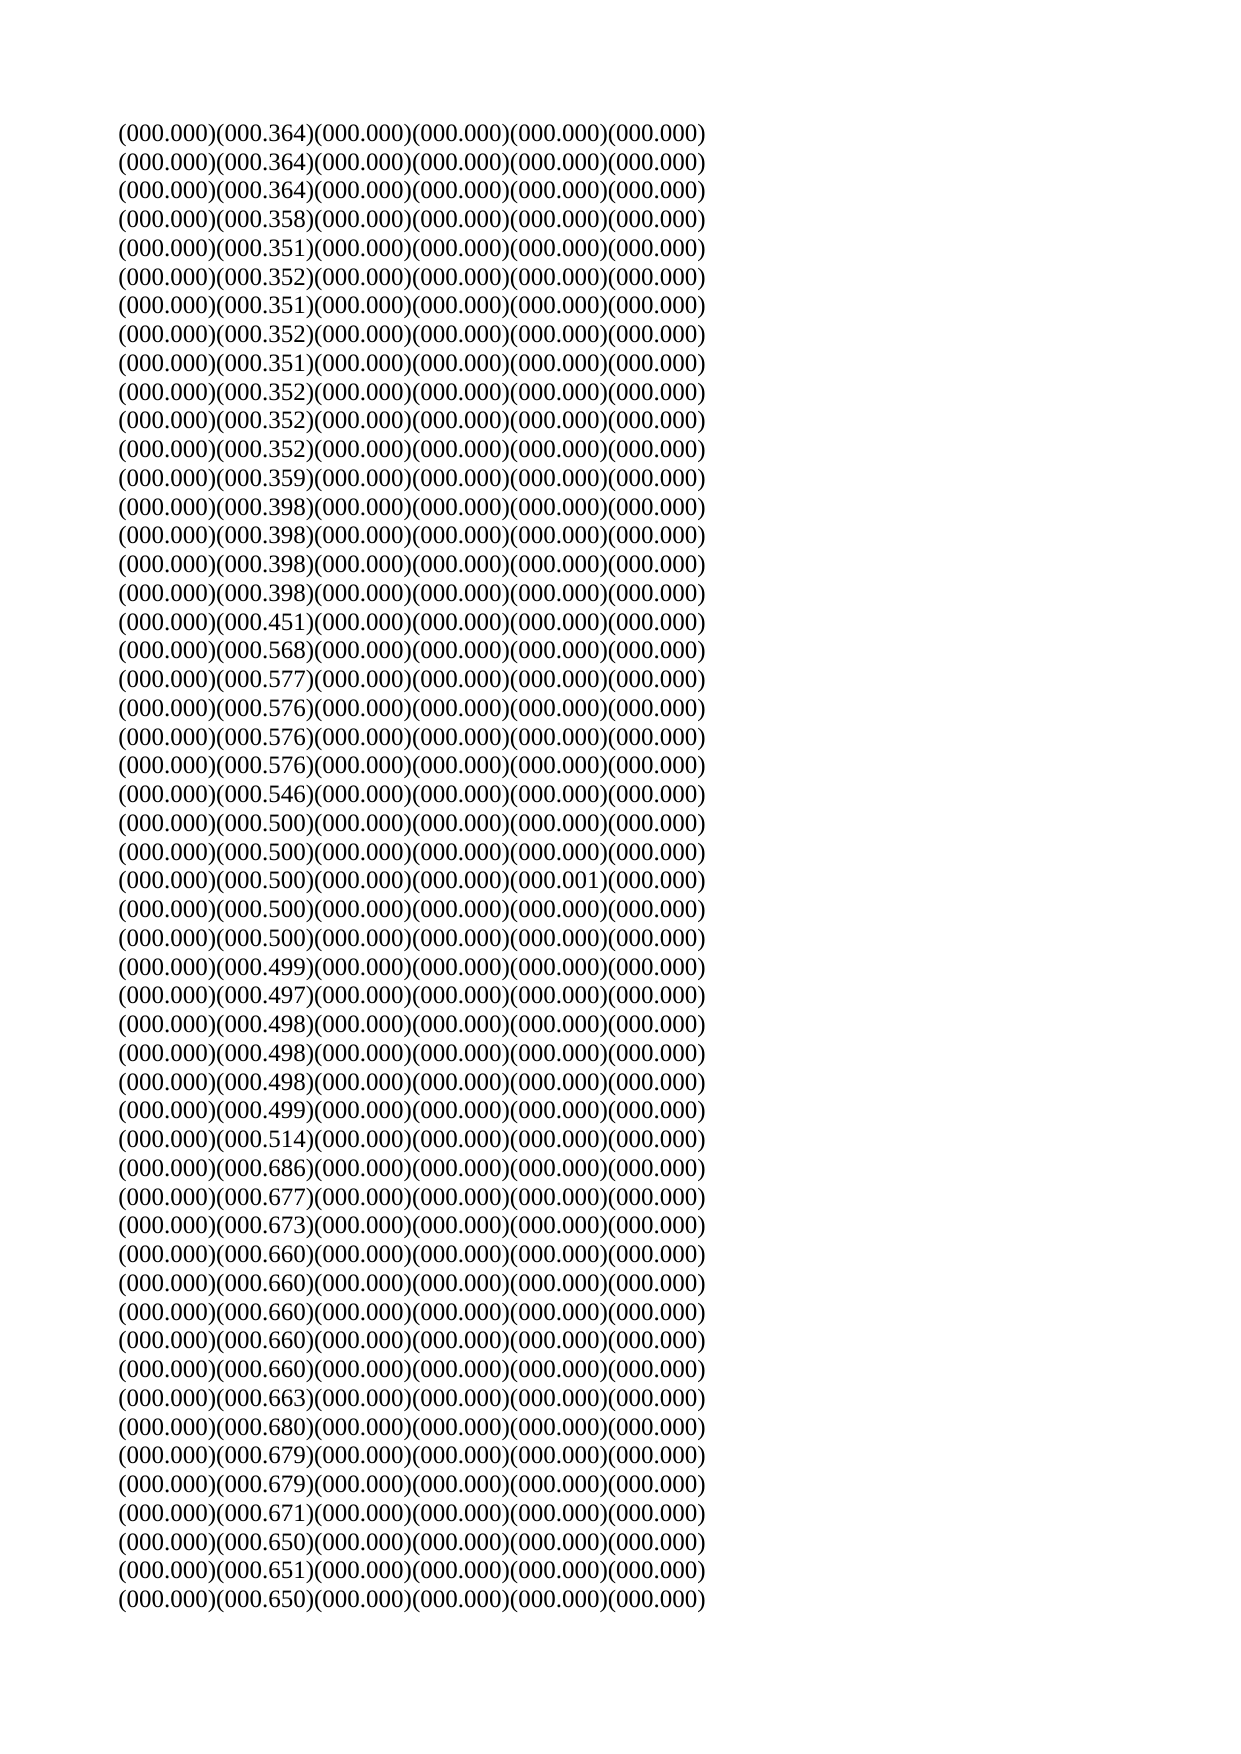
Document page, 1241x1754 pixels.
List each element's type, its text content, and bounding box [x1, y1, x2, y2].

text (000.000)(000.673)(000.000)(000.000)(000.000)(000.000) [118, 1211, 1122, 1239]
text (000.000)(000.352)(000.000)(000.000)(000.000)(000.000) [118, 377, 1122, 406]
text (000.000)(000.679)(000.000)(000.000)(000.000)(000.000) [118, 1469, 1122, 1498]
text (000.000)(000.660)(000.000)(000.000)(000.000)(000.000) [118, 1268, 1122, 1297]
text (000.000)(000.663)(000.000)(000.000)(000.000)(000.000) [118, 1383, 1122, 1412]
text (000.000)(000.671)(000.000)(000.000)(000.000)(000.000) [118, 1498, 1122, 1527]
text (000.000)(000.498)(000.000)(000.000)(000.000)(000.000) [118, 1038, 1122, 1067]
text (000.000)(000.576)(000.000)(000.000)(000.000)(000.000) [118, 722, 1122, 751]
text (000.000)(000.651)(000.000)(000.000)(000.000)(000.000) [118, 1556, 1122, 1584]
text (000.000)(000.352)(000.000)(000.000)(000.000)(000.000) [118, 262, 1122, 291]
text (000.000)(000.398)(000.000)(000.000)(000.000)(000.000) [118, 578, 1122, 607]
text (000.000)(000.352)(000.000)(000.000)(000.000)(000.000) [118, 406, 1122, 434]
text (000.000)(000.358)(000.000)(000.000)(000.000)(000.000) [118, 204, 1122, 233]
text (000.000)(000.500)(000.000)(000.000)(000.000)(000.000) [118, 894, 1122, 923]
text (000.000)(000.364)(000.000)(000.000)(000.000)(000.000) [118, 147, 1122, 176]
text (000.000)(000.546)(000.000)(000.000)(000.000)(000.000) [118, 779, 1122, 808]
text (000.000)(000.686)(000.000)(000.000)(000.000)(000.000) [118, 1153, 1122, 1182]
text (000.000)(000.499)(000.000)(000.000)(000.000)(000.000) [118, 1096, 1122, 1124]
text (000.000)(000.500)(000.000)(000.000)(000.001)(000.000) [118, 866, 1122, 894]
text (000.000)(000.680)(000.000)(000.000)(000.000)(000.000) [118, 1412, 1122, 1441]
text (000.000)(000.364)(000.000)(000.000)(000.000)(000.000) [118, 118, 1122, 147]
text (000.000)(000.500)(000.000)(000.000)(000.000)(000.000) [118, 808, 1122, 837]
text (000.000)(000.498)(000.000)(000.000)(000.000)(000.000) [118, 1067, 1122, 1096]
text (000.000)(000.577)(000.000)(000.000)(000.000)(000.000) [118, 664, 1122, 693]
text (000.000)(000.500)(000.000)(000.000)(000.000)(000.000) [118, 837, 1122, 866]
text (000.000)(000.451)(000.000)(000.000)(000.000)(000.000) [118, 607, 1122, 636]
text (000.000)(000.677)(000.000)(000.000)(000.000)(000.000) [118, 1182, 1122, 1211]
text (000.000)(000.351)(000.000)(000.000)(000.000)(000.000) [118, 291, 1122, 319]
text (000.000)(000.650)(000.000)(000.000)(000.000)(000.000) [118, 1527, 1122, 1556]
text (000.000)(000.352)(000.000)(000.000)(000.000)(000.000) [118, 319, 1122, 348]
text (000.000)(000.679)(000.000)(000.000)(000.000)(000.000) [118, 1441, 1122, 1469]
text (000.000)(000.351)(000.000)(000.000)(000.000)(000.000) [118, 233, 1122, 262]
text (000.000)(000.650)(000.000)(000.000)(000.000)(000.000) [118, 1584, 1122, 1613]
text (000.000)(000.576)(000.000)(000.000)(000.000)(000.000) [118, 751, 1122, 779]
text (000.000)(000.499)(000.000)(000.000)(000.000)(000.000) [118, 952, 1122, 981]
text (000.000)(000.359)(000.000)(000.000)(000.000)(000.000) [118, 463, 1122, 492]
text (000.000)(000.660)(000.000)(000.000)(000.000)(000.000) [118, 1354, 1122, 1383]
text (000.000)(000.352)(000.000)(000.000)(000.000)(000.000) [118, 434, 1122, 463]
text (000.000)(000.500)(000.000)(000.000)(000.000)(000.000) [118, 923, 1122, 952]
text (000.000)(000.497)(000.000)(000.000)(000.000)(000.000) [118, 981, 1122, 1009]
text (000.000)(000.398)(000.000)(000.000)(000.000)(000.000) [118, 521, 1122, 549]
text (000.000)(000.364)(000.000)(000.000)(000.000)(000.000) [118, 176, 1122, 204]
text (000.000)(000.660)(000.000)(000.000)(000.000)(000.000) [118, 1297, 1122, 1326]
text (000.000)(000.660)(000.000)(000.000)(000.000)(000.000) [118, 1239, 1122, 1268]
text (000.000)(000.398)(000.000)(000.000)(000.000)(000.000) [118, 492, 1122, 521]
text (000.000)(000.398)(000.000)(000.000)(000.000)(000.000) [118, 549, 1122, 578]
text (000.000)(000.568)(000.000)(000.000)(000.000)(000.000) [118, 636, 1122, 664]
text (000.000)(000.498)(000.000)(000.000)(000.000)(000.000) [118, 1009, 1122, 1038]
text (000.000)(000.351)(000.000)(000.000)(000.000)(000.000) [118, 348, 1122, 377]
text (000.000)(000.514)(000.000)(000.000)(000.000)(000.000) [118, 1124, 1122, 1153]
text (000.000)(000.660)(000.000)(000.000)(000.000)(000.000) [118, 1326, 1122, 1354]
text (000.000)(000.576)(000.000)(000.000)(000.000)(000.000) [118, 693, 1122, 722]
